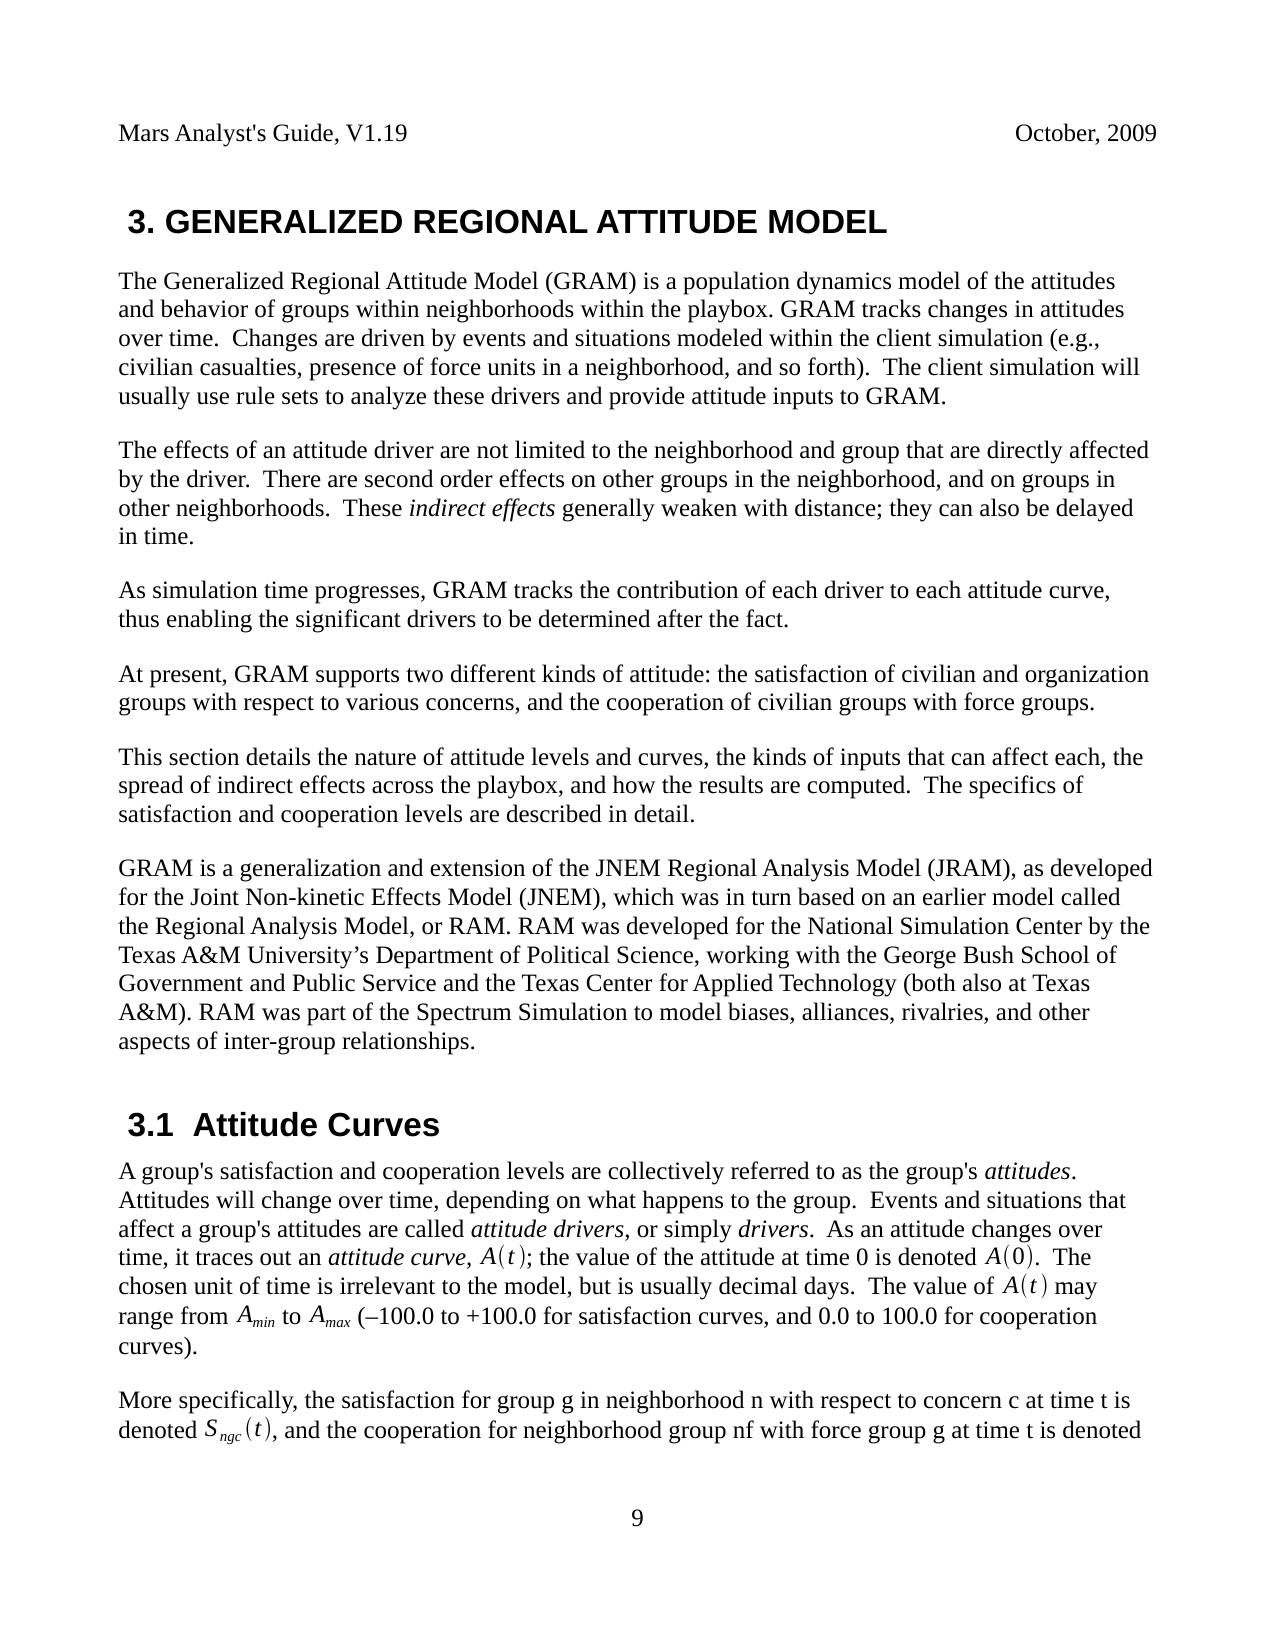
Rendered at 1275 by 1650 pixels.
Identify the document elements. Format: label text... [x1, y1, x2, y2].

subtitle Attitude Curves [118, 1105, 1157, 1144]
text The effects of an attitude driver are not limited to the neighborhood and group that are directly affected by the driver. There are second order effects on other groups in the neighborhood, and on groups in other neighborhoods. These indirect effects generally weaken with distance; they can also be delayed in time. [118, 435, 1157, 550]
text A group's satisfaction and cooperation levels are collectively referred to as the group's attitudes. Attitudes will change over time, depending on what happens to the group. Events and situations that affect a group's attitudes are called attitude drivers, or simply drivers. As an attitude changes over time, it traces out an attitude curve, ; the value of the attitude at time 0 is denoted . The chosen unit of time is irrelevant to the model, but is usually decimal days. The value of may range from to (–100.0 to +100.0 for satisfaction curves, and 0.0 to 100.0 for cooperation curves). [118, 1156, 1157, 1360]
subtitle Generalized Regional Attitude Model [118, 202, 1157, 240]
text More specifically, the satisfaction for group g in neighborhood n with respect to concern c at time t is denoted , and the cooperation for neighborhood group nf with force group g at time t is denoted . The initial satisfaction is and the initial cooperation is . [118, 1385, 1157, 1445]
text GRAM is a generalization and extension of the JNEM Regional Analysis Model (JRAM), as developed for the Joint Non-kinetic Effects Model (JNEM), which was in turn based on an earlier model called the Regional Analysis Model, or RAM. RAM was developed for the National Simulation Center by the Texas A&M University’s Department of Political Science, working with the George Bush School of Government and Public Service and the Texas Center for Applied Technology (both also at Texas A&M). RAM was part of the Spectrum Simulation to model biases, alliances, rivalries, and other aspects of inter-group relationships. [118, 853, 1157, 1055]
text The Generalized Regional Attitude Model (GRAM) is a population dynamics model of the attitudes and behavior of groups within neighborhoods within the playbox. GRAM tracks changes in attitudes over time. Changes are driven by events and situations modeled within the client simulation (e.g., civilian casualties, presence of force units in a neighborhood, and so forth). The client simulation will usually use rule sets to analyze these drivers and provide attitude inputs to GRAM. [118, 266, 1157, 409]
text This section details the nature of attitude levels and curves, the kinds of inputs that can affect each, the spread of indirect effects across the playbox, and how the results are computed. The specifics of satisfaction and cooperation levels are described in detail. [118, 742, 1157, 828]
text At present, GRAM supports two different kinds of attitude: the satisfaction of civilian and organization groups with respect to various concerns, and the cooperation of civilian groups with force groups. [118, 659, 1157, 716]
text As simulation time progresses, GRAM tracks the contribution of each driver to each attitude curve, thus enabling the significant drivers to be determined after the fact. [118, 576, 1157, 633]
